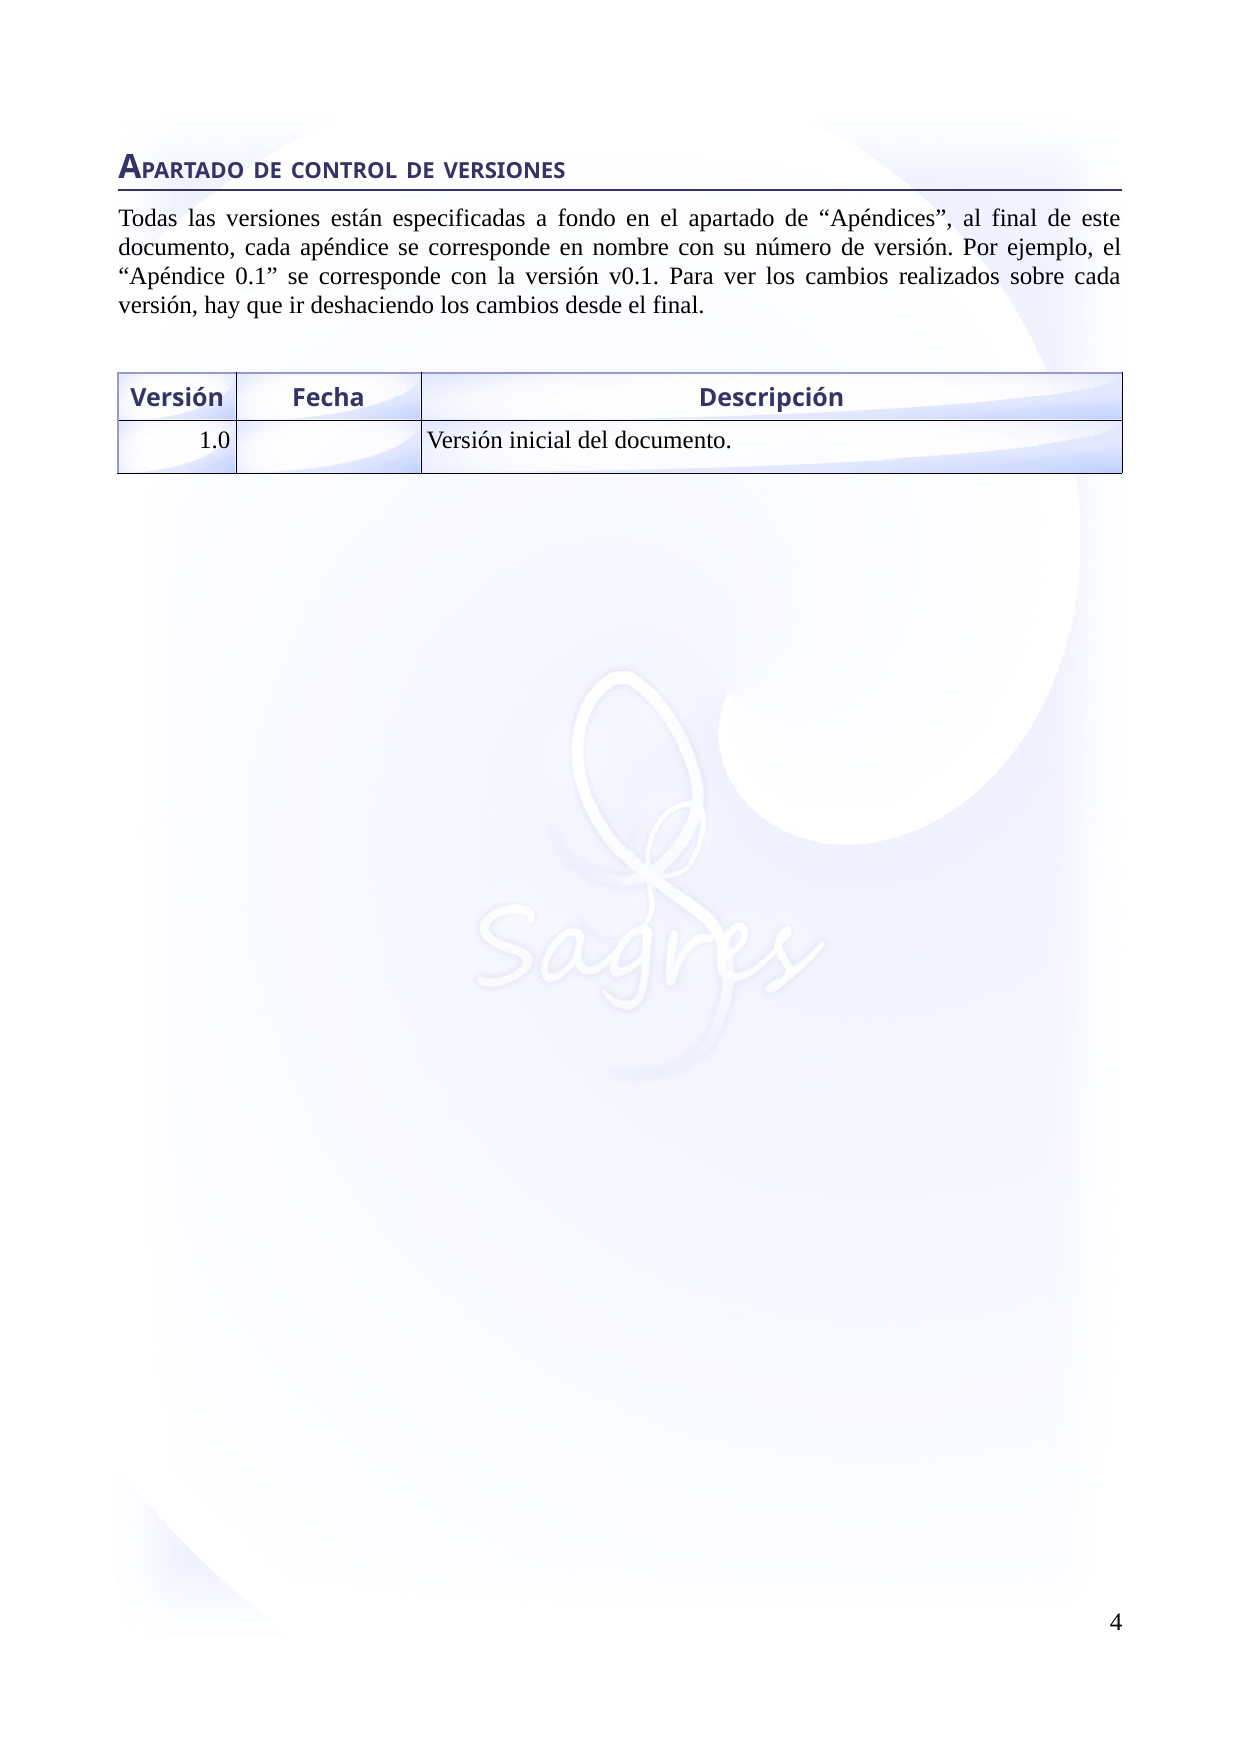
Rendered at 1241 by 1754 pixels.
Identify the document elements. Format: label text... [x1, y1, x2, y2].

picture [118, 118, 1122, 143]
table_header Fecha [237, 374, 421, 420]
picture [118, 318, 1122, 372]
picture [118, 474, 1122, 1636]
table_cell Versión inicial del documento. [422, 421, 1122, 473]
table_header Versión [119, 374, 236, 420]
picture [118, 191, 1122, 203]
table_header Descripción [422, 374, 1122, 420]
table_cell [237, 421, 421, 473]
subtitle Apartado de control de versiones [118, 143, 1122, 189]
table_cell 1.0 [119, 421, 236, 473]
text Todas las versiones están especificadas a fondo en el apartado de “Apéndices”, al final de este documento, cada apéndice se corresponde en nombre con su número de versión. Por ejemplo, el “Apéndice 0.1” se corresponde con la versión v0.1. Para ver los cambios realizados sobre cada versión, hay que ir deshaciendo los cambios desde el final. [118, 203, 1122, 318]
